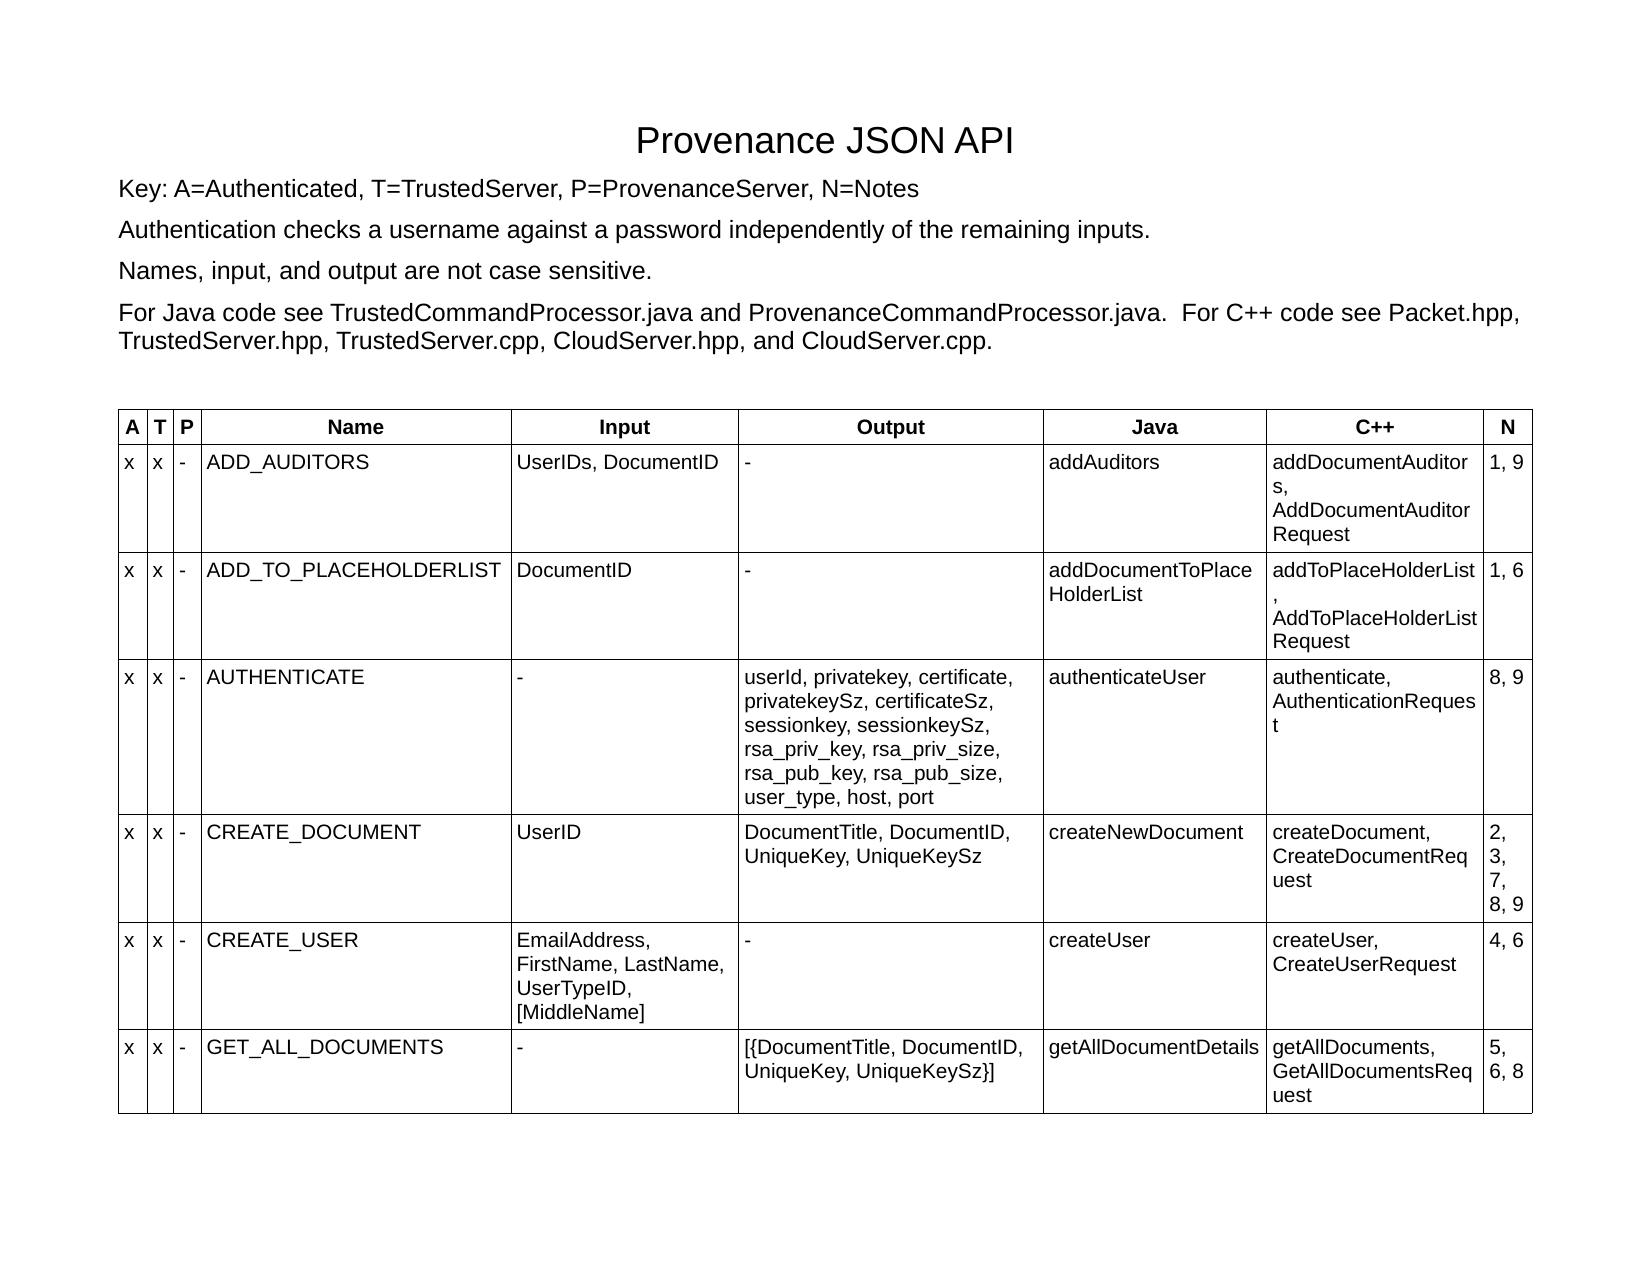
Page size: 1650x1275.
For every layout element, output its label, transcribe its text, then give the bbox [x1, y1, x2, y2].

table_cell authenticateUser [1044, 660, 1266, 814]
table_cell - [174, 1030, 201, 1113]
table_cell getAllDocumentDetails [1044, 1030, 1266, 1113]
table_cell UserID [512, 815, 738, 922]
table_cell - [174, 660, 201, 814]
table_cell - [512, 1030, 738, 1113]
table_cell 5, 6, 8 [1484, 1030, 1532, 1113]
table_cell AUTHENTICATE [202, 660, 511, 814]
table_cell x [119, 923, 147, 1029]
table_cell addDocumentAuditors, AddDocumentAuditorRequest [1267, 445, 1483, 552]
table_cell userId, privatekey, certificate, privatekeySz, certificateSz, sessionkey, sessionkeySz, rsa_priv_key, rsa_priv_size, rsa_pub_key, rsa_pub_size, user_type, host, port [739, 660, 1043, 814]
table_cell createNewDocument [1044, 815, 1266, 922]
table_cell authenticate, AuthenticationRequest [1267, 660, 1483, 814]
table_cell ADD_TO_PLACEHOLDERLIST [202, 553, 511, 659]
table_header N [1484, 410, 1532, 444]
table_cell x [119, 445, 147, 552]
table_cell x [148, 660, 173, 814]
table_cell - [174, 553, 201, 659]
text Names, input, and output are not case sensitive. [118, 256, 1532, 285]
table_cell addToPlaceHolderList, AddToPlaceHolderListRequest [1267, 553, 1483, 659]
table_cell - [739, 445, 1043, 552]
table_header Name [202, 410, 511, 444]
table_cell DocumentTitle, DocumentID, UniqueKey, UniqueKeySz [739, 815, 1043, 922]
text Provenance JSON API [118, 118, 1532, 161]
table_cell x [119, 553, 147, 659]
table_cell - [739, 923, 1043, 1029]
table_cell UserIDs, DocumentID [512, 445, 738, 552]
table_cell x [148, 553, 173, 659]
table_cell 4, 6 [1484, 923, 1532, 1029]
table_header T [148, 410, 173, 444]
table_cell - [174, 445, 201, 552]
table_cell GET_ALL_DOCUMENTS [202, 1030, 511, 1113]
table_cell 1, 9 [1484, 445, 1532, 552]
table_cell EmailAddress, FirstName, LastName, UserTypeID, [MiddleName] [512, 923, 738, 1029]
table_cell x [119, 660, 147, 814]
table_cell getAllDocuments, GetAllDocumentsRequest [1267, 1030, 1483, 1113]
table_cell [{DocumentTitle, DocumentID, UniqueKey, UniqueKeySz}] [739, 1030, 1043, 1113]
text Key: A=Authenticated, T=TrustedServer, P=ProvenanceServer, N=Notes [118, 174, 1532, 202]
table_cell 1, 6 [1484, 553, 1532, 659]
table_cell - [512, 660, 738, 814]
table_cell DocumentID [512, 553, 738, 659]
table_cell createDocument, CreateDocumentRequest [1267, 815, 1483, 922]
table_cell createUser [1044, 923, 1266, 1029]
table_cell CREATE_DOCUMENT [202, 815, 511, 922]
table_header Output [739, 410, 1043, 444]
text For Java code see TrustedCommandProcessor.java and ProvenanceCommandProcessor.java. For C++ code see Packet.hpp, TrustedServer.hpp, TrustedServer.cpp, CloudServer.hpp, and CloudServer.cpp. [118, 297, 1532, 355]
table_cell x [148, 815, 173, 922]
text Authentication checks a username against a password independently of the remaining inputs. [118, 215, 1532, 244]
table_header C++ [1267, 410, 1483, 444]
table_cell ADD_AUDITORS [202, 445, 511, 552]
table_cell x [119, 1030, 147, 1113]
table_cell x [148, 1030, 173, 1113]
table_cell addDocumentToPlaceHolderList [1044, 553, 1266, 659]
table_cell - [739, 553, 1043, 659]
table_cell 8, 9 [1484, 660, 1532, 814]
table_cell addAuditors [1044, 445, 1266, 552]
table_cell 2, 3, 7, 8, 9 [1484, 815, 1532, 922]
table_cell - [174, 815, 201, 922]
table_header Input [512, 410, 738, 444]
table_header P [174, 410, 201, 444]
table_header A [119, 410, 147, 444]
table_cell x [148, 445, 173, 552]
table_cell x [119, 815, 147, 922]
table_cell createUser, CreateUserRequest [1267, 923, 1483, 1029]
table_cell CREATE_USER [202, 923, 511, 1029]
table_cell x [148, 923, 173, 1029]
table_cell - [174, 923, 201, 1029]
table_header Java [1044, 410, 1266, 444]
